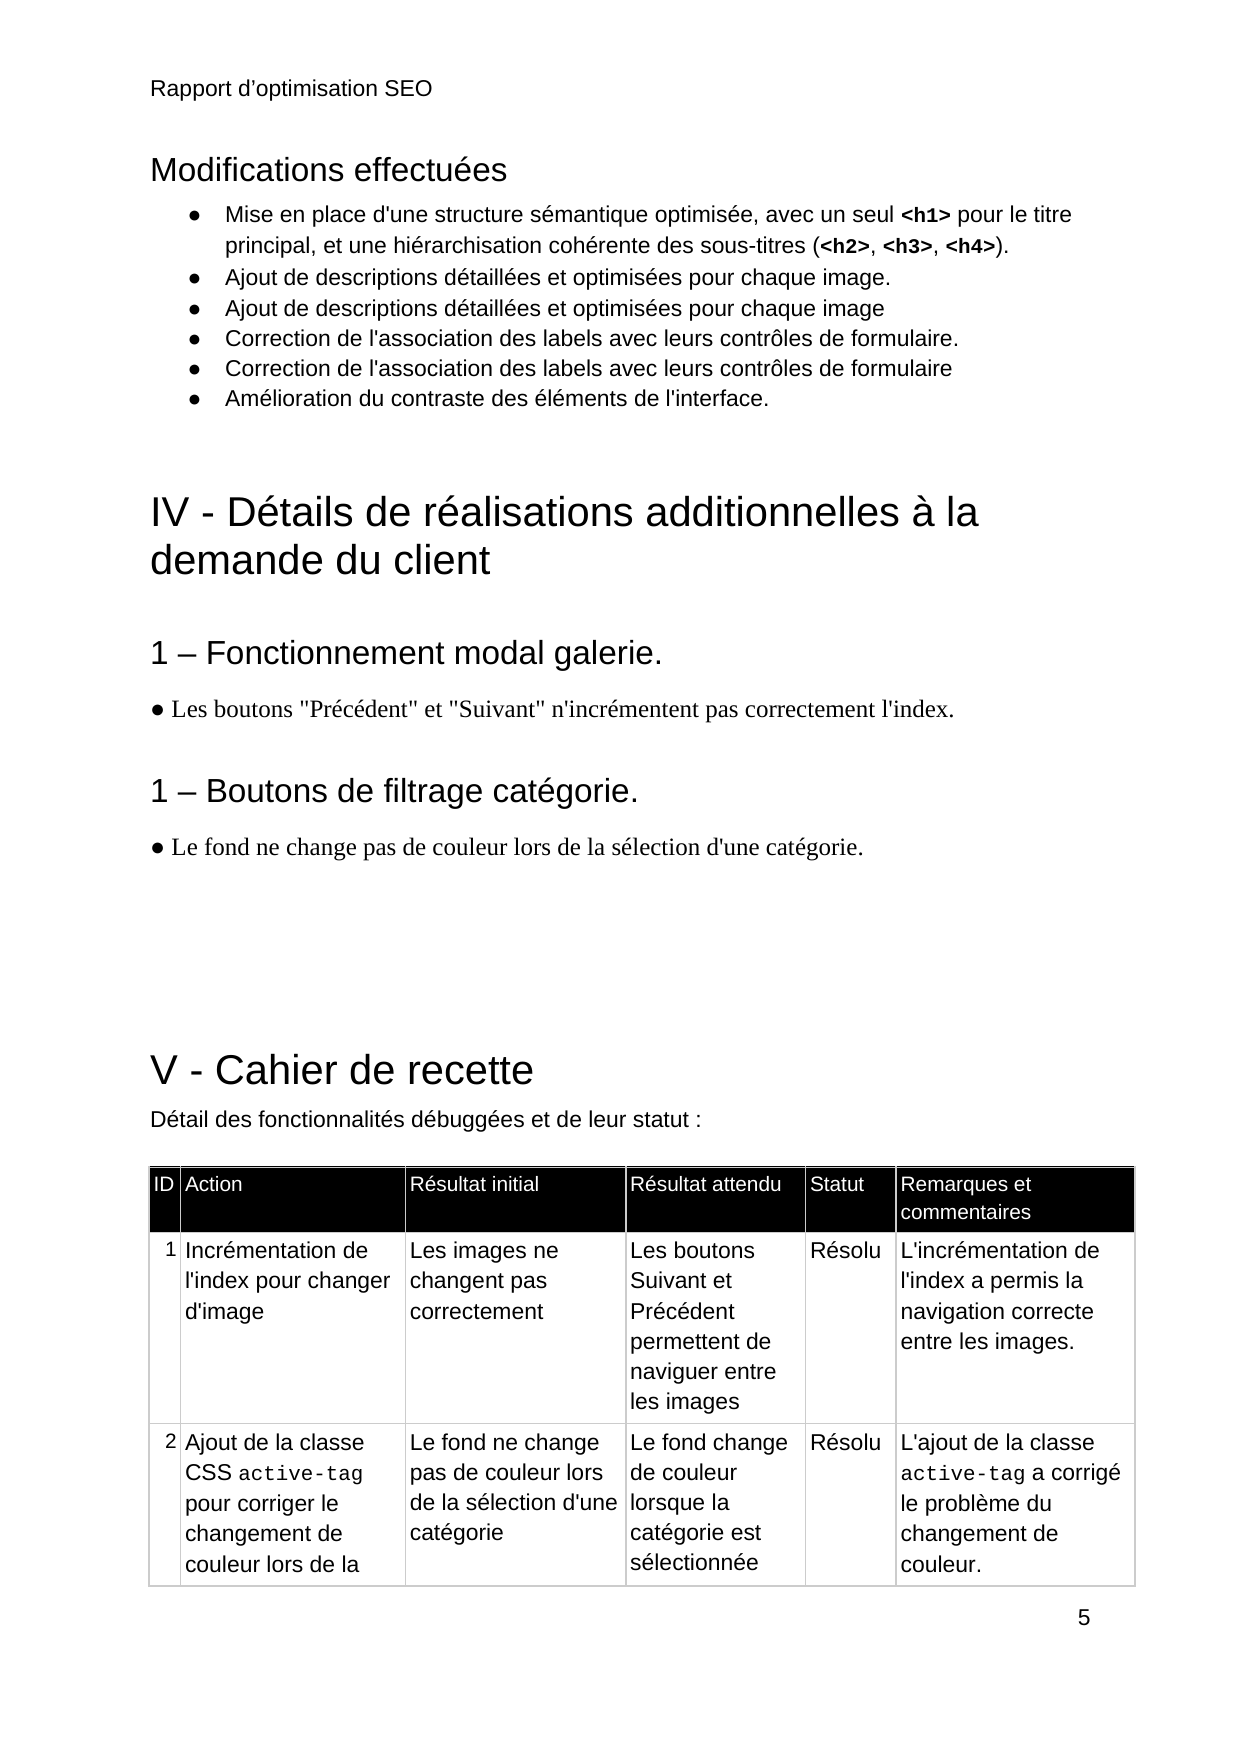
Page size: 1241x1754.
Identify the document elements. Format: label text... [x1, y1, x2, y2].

table_header Remarques et commentaires [897, 1168, 1134, 1232]
table_cell Incrémentation de l'index pour changer d'image [181, 1233, 405, 1423]
table_cell Le fond change de couleur lorsque la catégorie est sélectionnée [627, 1424, 805, 1585]
table_cell Les boutons Suivant et Précédent permettent de naviguer entre les images [627, 1233, 805, 1423]
table_cell L'incrémentation de l'index a permis la navigation correcte entre les images. [897, 1233, 1134, 1423]
table_cell L'ajout de la classe active-tag a corrigé le problème du changement de couleur. [897, 1424, 1134, 1585]
table_cell Résolu [806, 1424, 895, 1585]
text ● Les boutons "Précédent" et "Suivant" n'incrémentent pas correctement l'index. [150, 694, 1090, 723]
text ● Le fond ne change pas de couleur lors de la sélection d'une catégorie. [150, 832, 1090, 861]
table_header Statut [806, 1168, 895, 1232]
list Correction de l'association des labels avec leurs contrôles de formulaire [187, 355, 1090, 381]
table_cell Ajout de la classe CSS active-tag pour corriger le changement de couleur lors de la [181, 1424, 405, 1585]
list Ajout de descriptions détaillées et optimisées pour chaque image [187, 294, 1090, 321]
table_header Action [181, 1168, 405, 1232]
list Ajout de descriptions détaillées et optimisées pour chaque image. [187, 264, 1090, 291]
list Mise en place d'une structure sémantique optimisée, avec un seul <h1> pour le titre principal, et une hiérarchisation cohérente des sous-titres (<h2>, <h3>, <h4>). [187, 201, 1090, 260]
table_cell 1 [150, 1233, 180, 1423]
subtitle V - Cahier de recette [150, 1046, 1090, 1093]
subtitle 1 – Fonctionnement modal galerie. [150, 633, 1090, 671]
text Détail des fonctionnalités débuggées et de leur statut : [150, 1106, 1090, 1132]
list Correction de l'association des labels avec leurs contrôles de formulaire. [187, 325, 1090, 351]
table_header Résultat initial [406, 1168, 625, 1232]
table_cell Les images ne changent pas correctement [406, 1233, 625, 1423]
subtitle Modifications effectuées [150, 150, 1090, 188]
subtitle IV - Détails de réalisations additionnelles à la demande du client [150, 487, 1090, 583]
table_cell Résolu [806, 1233, 895, 1423]
table_cell Le fond ne change pas de couleur lors de la sélection d'une catégorie [406, 1424, 625, 1585]
table_cell 2 [150, 1424, 180, 1585]
subtitle 1 – Boutons de filtrage catégorie. [150, 771, 1090, 809]
table_header Résultat attendu [627, 1168, 805, 1232]
table_header ID [150, 1168, 180, 1232]
list Amélioration du contraste des éléments de l'interface. [187, 385, 1090, 411]
